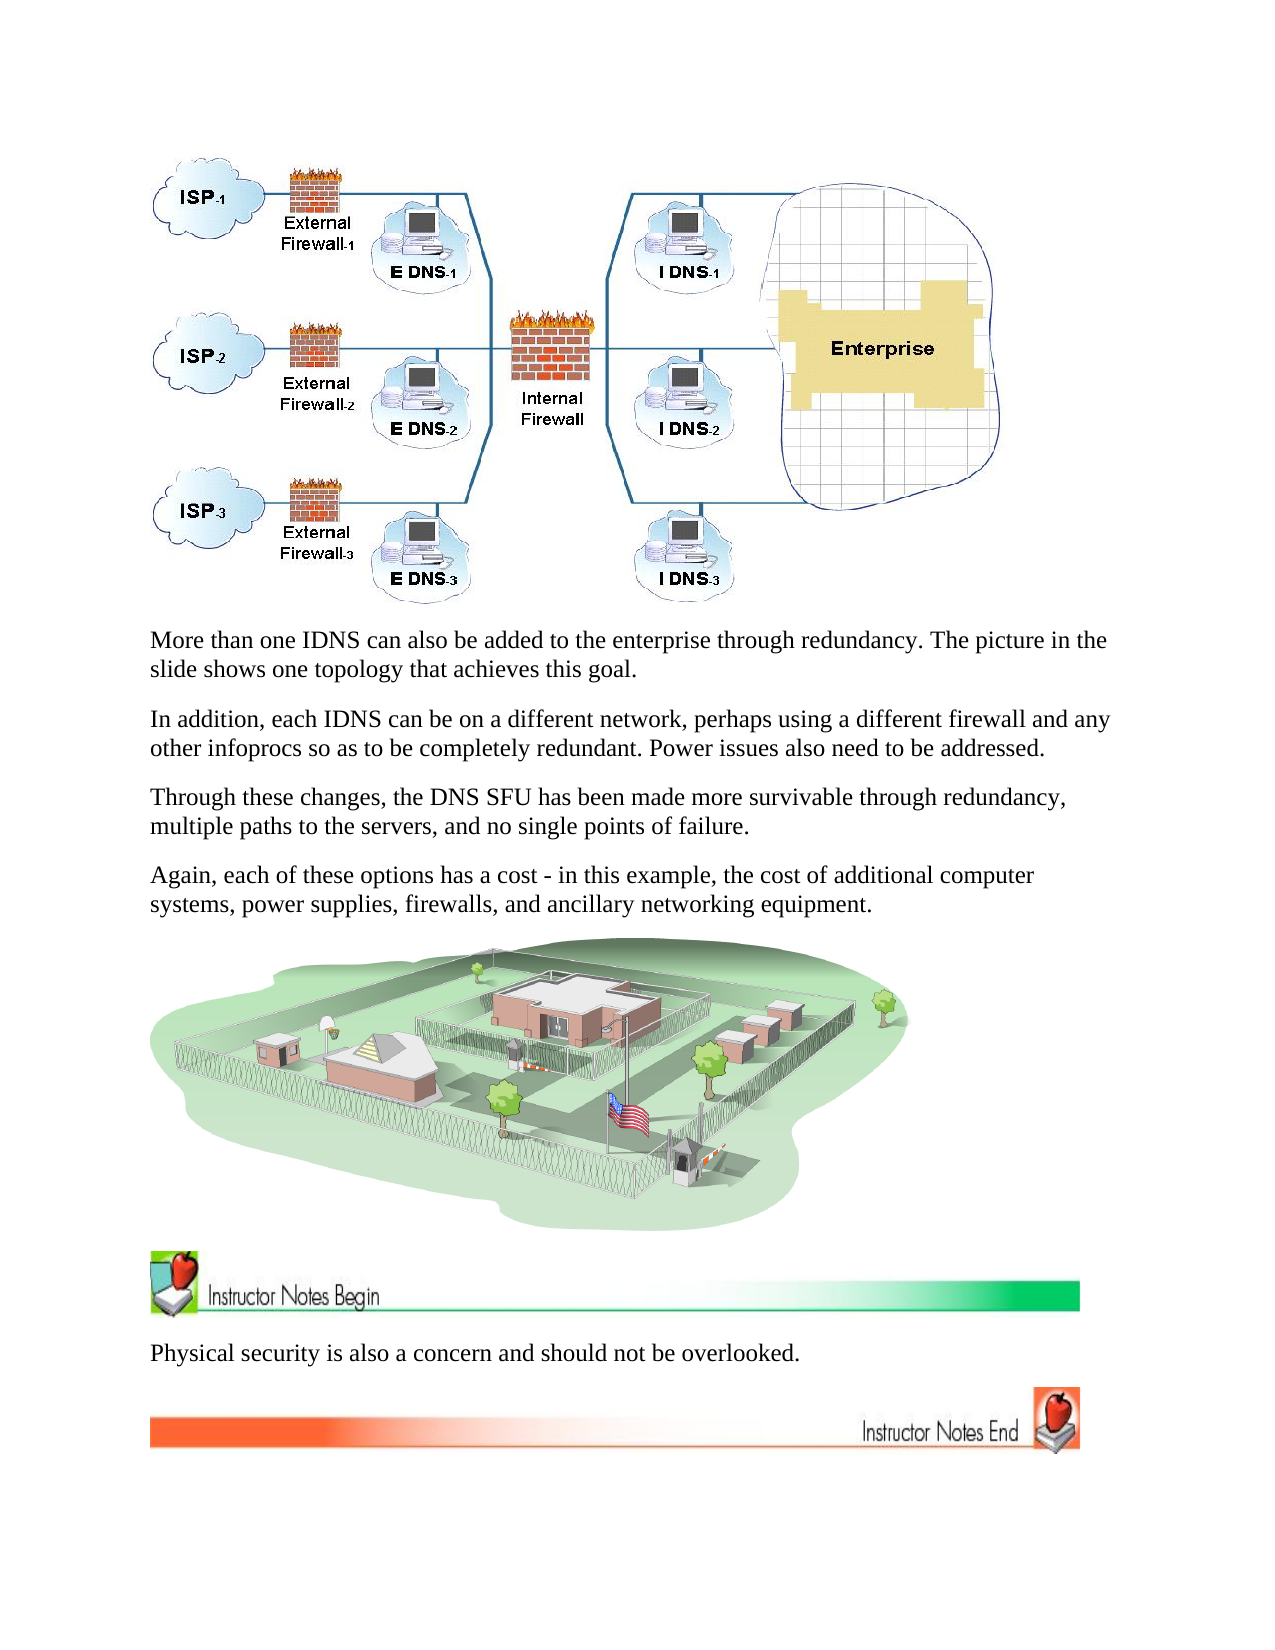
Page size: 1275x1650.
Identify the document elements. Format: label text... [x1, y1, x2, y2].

text Physical security is also a concern and should not be overlooked. [150, 1338, 1125, 1367]
text Through these changes, the DNS SFU has been made more survivable through redundancy, multiple paths to the servers, and no single points of failure. [150, 782, 1125, 840]
text More than one IDNS can also be added to the enterprise through redundancy. The picture in the slide shows one topology that achieves this goal. [150, 626, 1125, 683]
text Again, each of these options has a cost - in this example, the cost of additional computer systems, power supplies, firewalls, and ancillary networking equipment. [150, 861, 1125, 918]
text In addition, each IDNS can be on a different network, perhaps using a different firewall and any other infoprocs so as to be completely redundant. Power issues also need to be addressed. [150, 704, 1125, 761]
